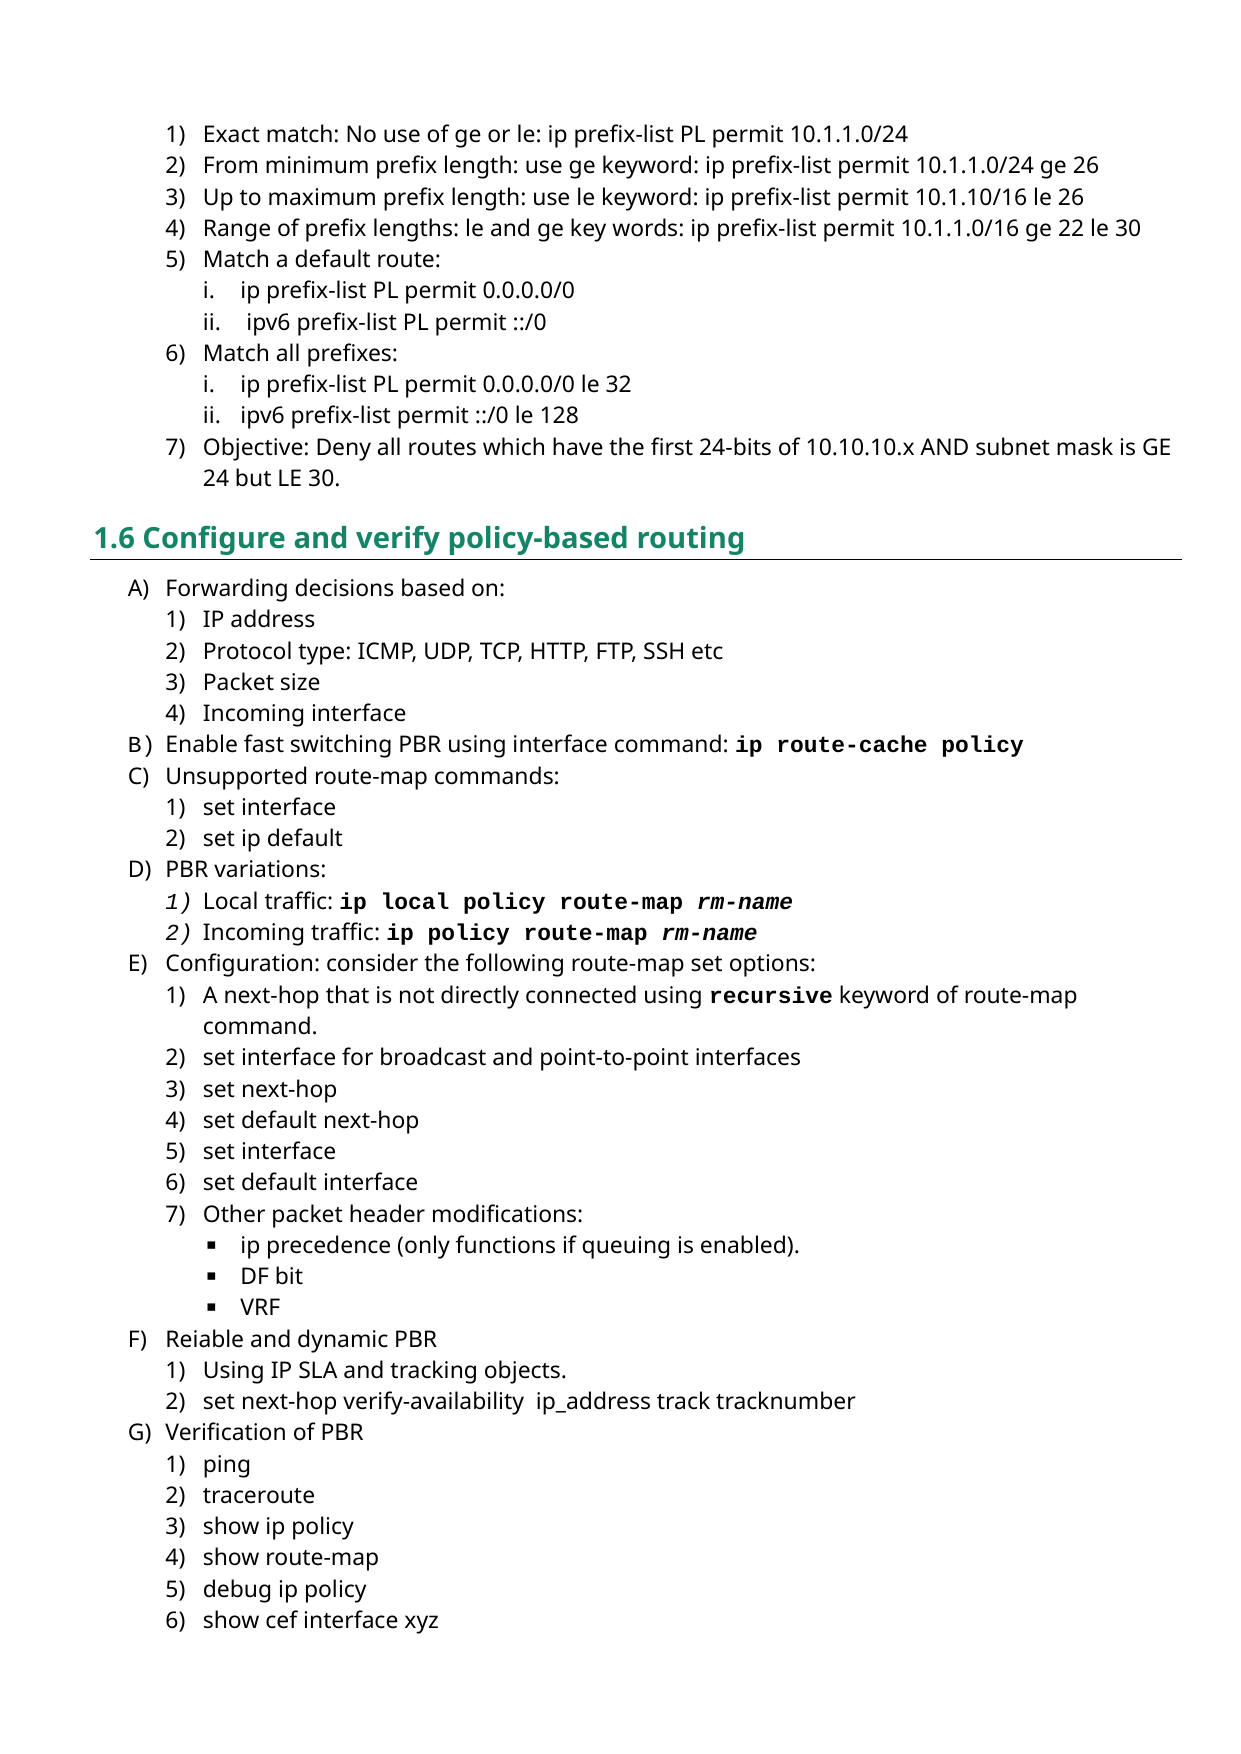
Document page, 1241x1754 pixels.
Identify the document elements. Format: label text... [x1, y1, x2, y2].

list From minimum prefix length: use ge keyword: ip prefix-list permit 10.1.1.0/24 ge 26 [165, 149, 1182, 181]
list show ip policy [165, 1510, 1182, 1541]
list ip prefix-list PL permit 0.0.0.0/0 [203, 274, 1182, 306]
list Match all prefixes: [165, 337, 1182, 368]
list Packet size [165, 666, 1182, 697]
list set ip default [165, 822, 1182, 853]
list set interface [165, 791, 1182, 822]
list Protocol type: ICMP, UDP, TCP, HTTP, FTP, SSH etc [165, 634, 1182, 666]
list ip prefix-list PL permit 0.0.0.0/0 le 32 [203, 368, 1182, 399]
list Reiable and dynamic PBR [128, 1322, 1182, 1354]
list ping [165, 1447, 1182, 1479]
list Local traffic: ip local policy route-map rm-name [165, 885, 1182, 916]
list Exact match: No use of ge or le: ip prefix-list PL permit 10.1.1.0/24 [165, 118, 1182, 149]
list debug ip policy [165, 1572, 1182, 1604]
list Other packet header modifications: [165, 1197, 1182, 1229]
list VRF [203, 1291, 1182, 1322]
list Incoming interface [165, 697, 1182, 728]
list ipv6 prefix-list PL permit ::/0 [203, 306, 1182, 337]
list IP address [165, 603, 1182, 634]
list A next-hop that is not directly connected using recursive keyword of route-map command. [165, 979, 1182, 1041]
list Forwarding decisions based on: [128, 572, 1182, 603]
list Enable fast switching PBR using interface command: ip route-cache policy [128, 728, 1182, 760]
list Incoming traffic: ip policy route-map rm-name [165, 916, 1182, 947]
list ip precedence (only functions if queuing is enabled). [203, 1229, 1182, 1260]
list DF bit [203, 1260, 1182, 1291]
subtitle 1.6 Configure and verify policy-based routing [90, 514, 1182, 559]
list show cef interface xyz [165, 1604, 1182, 1635]
list Unsupported route-map commands: [128, 760, 1182, 791]
list PBR variations: [128, 853, 1182, 885]
list Match a default route: [165, 243, 1182, 274]
list traceroute [165, 1479, 1182, 1510]
list ipv6 prefix-list permit ::/0 le 128 [203, 399, 1182, 431]
list set next-hop verify-availability ip_address track tracknumber [165, 1385, 1182, 1416]
list set interface for broadcast and point-to-point interfaces [165, 1041, 1182, 1072]
list Up to maximum prefix length: use le keyword: ip prefix-list permit 10.1.10/16 le 26 [165, 181, 1182, 212]
list Configuration: consider the following route-map set options: [128, 947, 1182, 979]
list Range of prefix lengths: le and ge key words: ip prefix-list permit 10.1.1.0/16 ge 22 le 30 [165, 212, 1182, 243]
list Using IP SLA and tracking objects. [165, 1354, 1182, 1385]
list set default next-hop [165, 1104, 1182, 1135]
list set next-hop [165, 1072, 1182, 1104]
list Objective: Deny all routes which have the first 24-bits of 10.10.10.x AND subnet mask is GE 24 but LE 30. [165, 431, 1182, 493]
list set default interface [165, 1166, 1182, 1197]
list Verification of PBR [128, 1416, 1182, 1447]
list set interface [165, 1135, 1182, 1166]
list show route-map [165, 1541, 1182, 1572]
